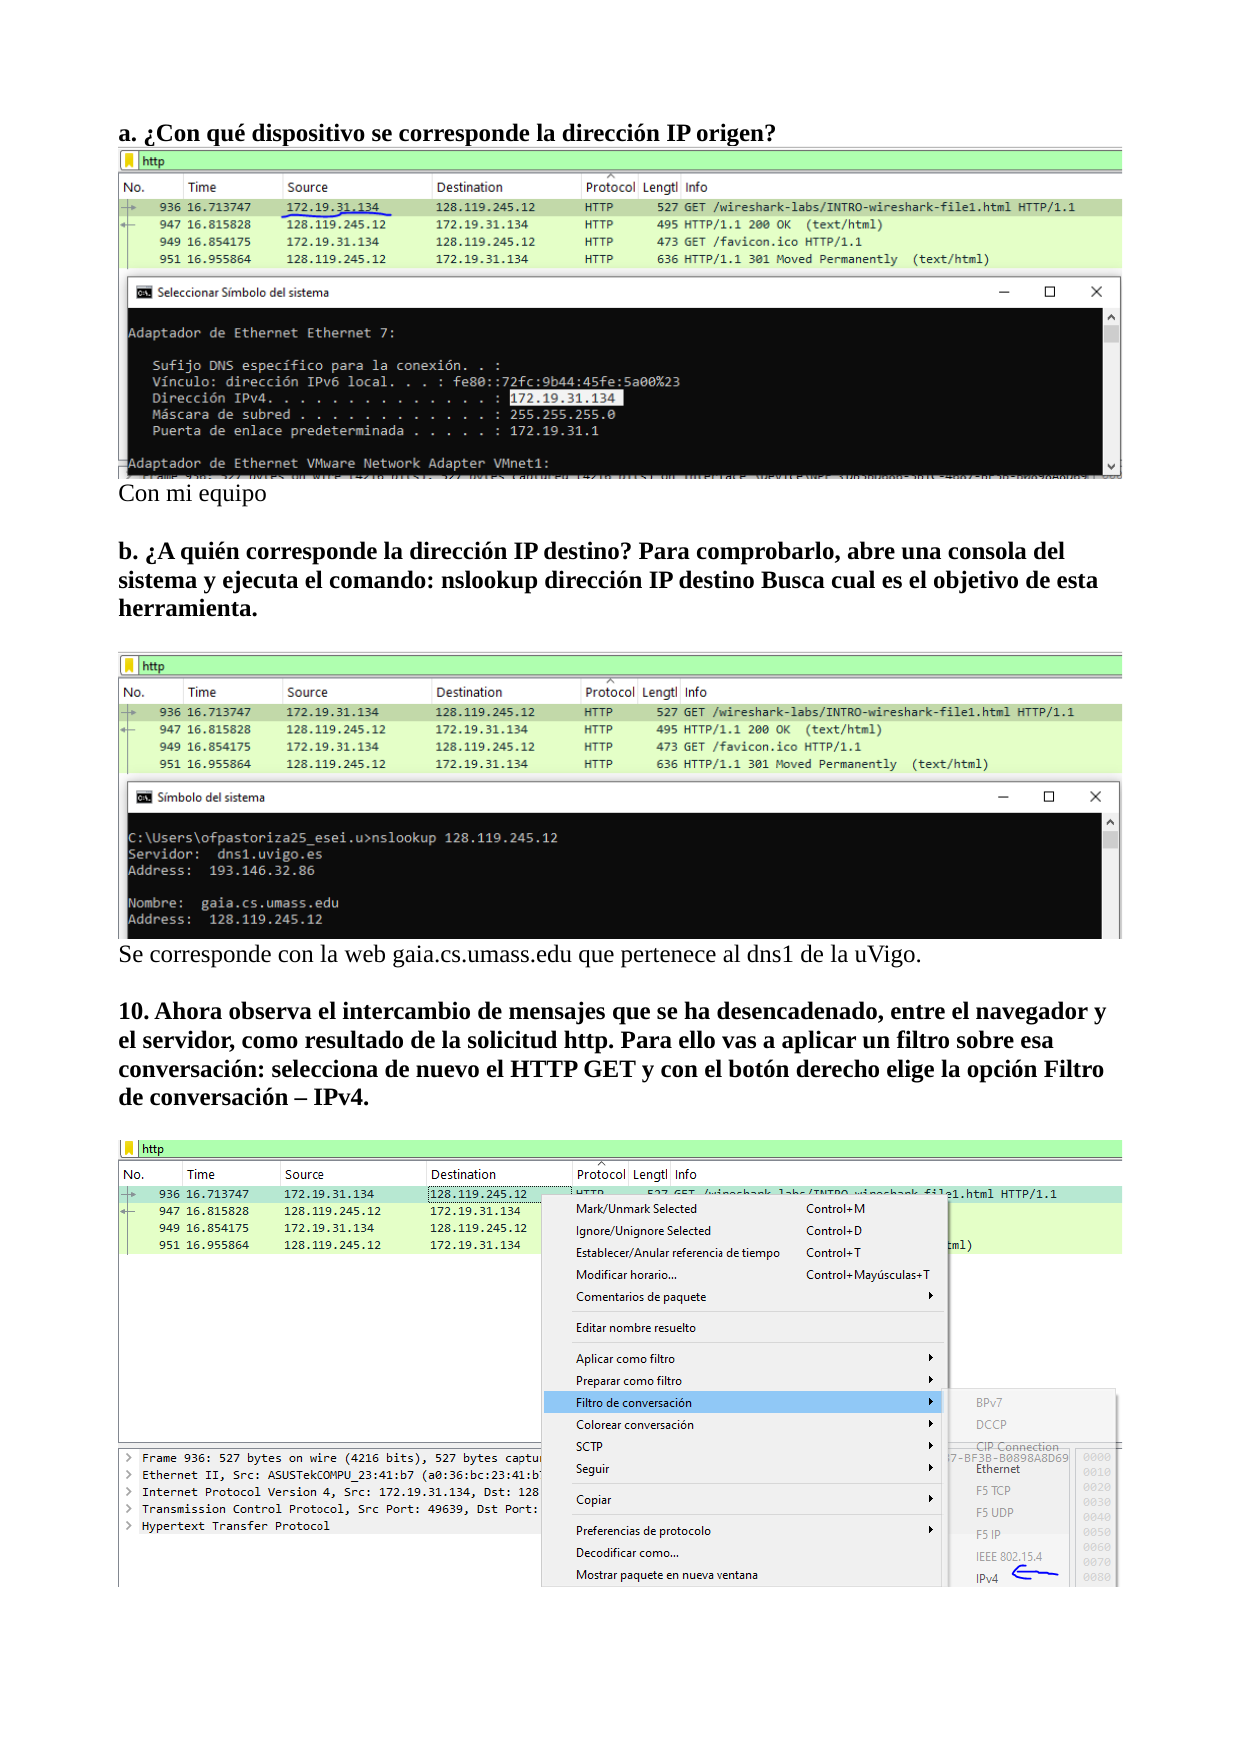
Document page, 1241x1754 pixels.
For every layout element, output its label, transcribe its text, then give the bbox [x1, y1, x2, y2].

text Se corresponde con la web gaia.cs.umass.edu que pertenece al dns1 de la uVigo. [118, 939, 1122, 967]
text a. ¿Con qué dispositivo se corresponde la dirección IP origen? [118, 118, 1122, 146]
text b. ¿A quién corresponde la dirección IP destino? Para comprobarlo, abre una consola del sistema y ejecuta el comando: nslookup dirección IP destino Busca cual es el objetivo de esta herramienta. [118, 536, 1122, 622]
picture [118, 146, 1123, 479]
text 10. Ahora observa el intercambio de mensajes que se ha desencadenado, entre el navegador y el servidor, como resultado de la solicitud http. Para ello vas a aplicar un filtro sobre esa conversación: selecciona de nuevo el HTTP GET y con el botón derecho elige la opción Filtro de conversación – IPv4. [118, 996, 1122, 1111]
picture [118, 651, 1123, 939]
text Con mi equipo [118, 479, 1122, 507]
picture [118, 1140, 1123, 1587]
